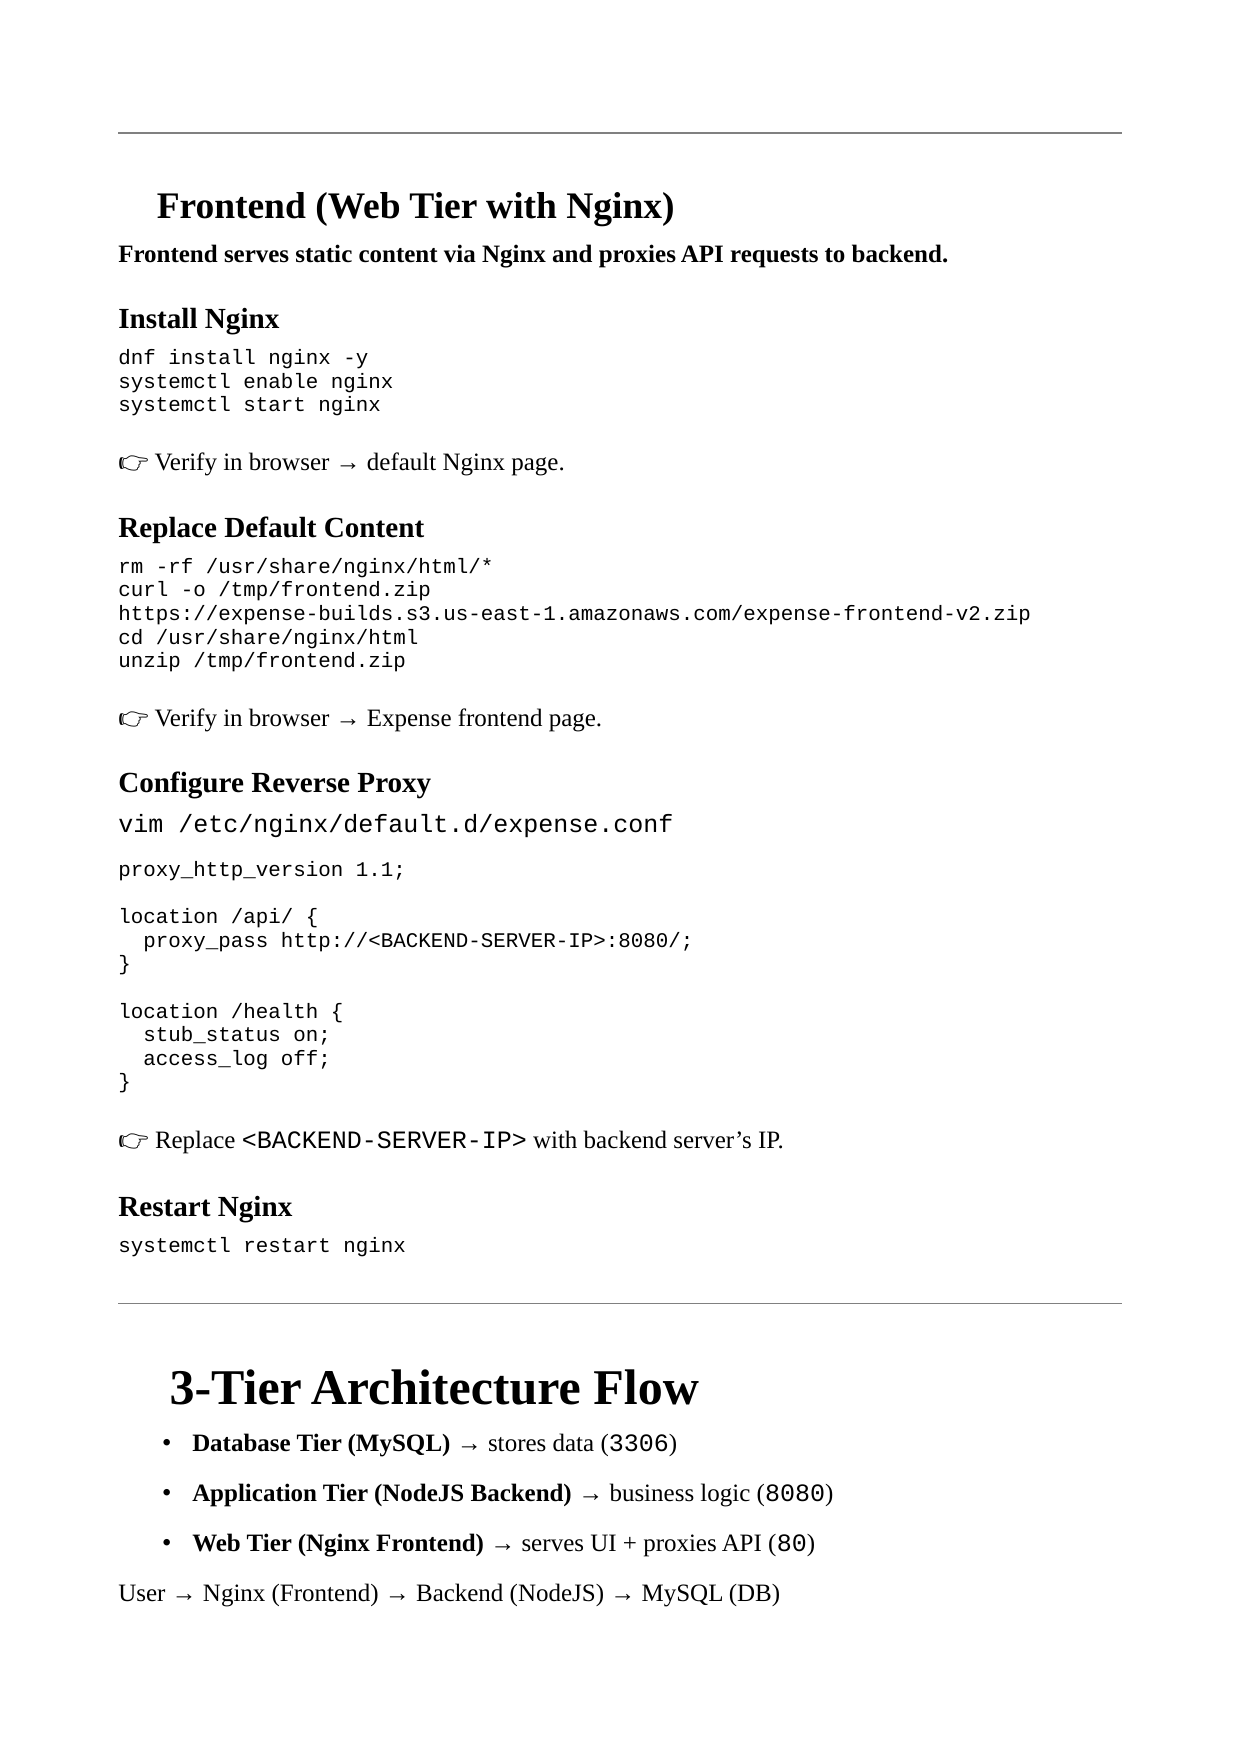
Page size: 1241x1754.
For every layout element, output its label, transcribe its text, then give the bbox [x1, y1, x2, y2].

subtitle Install Nginx [118, 301, 1122, 334]
text access_log off; [118, 1048, 1122, 1072]
text location /health { [118, 1001, 1122, 1024]
text User → Nginx (Frontend) → Backend (NodeJS) → MySQL (DB) [118, 1578, 1122, 1606]
text } [118, 953, 1122, 977]
subtitle ✅ 3-Tier Architecture Flow [118, 1358, 1122, 1415]
text vim /etc/nginx/default.d/expense.conf [118, 812, 1122, 840]
text dnf install nginx -y [118, 347, 1122, 371]
text 👉 Verify in browser → default Nginx page. [118, 447, 1122, 476]
text rm -rf /usr/share/nginx/html/* [118, 556, 1122, 579]
subtitle Replace Default Content [118, 510, 1122, 543]
text unzip /tmp/frontend.zip [118, 650, 1122, 674]
text 👉 Verify in browser → Expense frontend page. [118, 703, 1122, 732]
text systemctl start nginx [118, 394, 1122, 418]
text proxy_http_version 1.1; [118, 859, 1122, 882]
text } [118, 1072, 1122, 1095]
list Web Tier (Nginx Frontend) → serves UI + proxies API (80) [162, 1528, 1122, 1558]
text 👉 Replace <BACKEND-SERVER-IP> with backend server’s IP. [118, 1125, 1122, 1156]
text curl -o /tmp/frontend.zip https://expense-builds.s3.us-east-1.amazonaws.com/expense-frontend-v2.zip [118, 579, 1122, 627]
subtitle 🌐 Frontend (Web Tier with Nginx) [118, 183, 1122, 226]
text systemctl enable nginx [118, 371, 1122, 394]
subtitle Configure Reverse Proxy [118, 766, 1122, 799]
text proxy_pass http://<BACKEND-SERVER-IP>:8080/; [118, 930, 1122, 953]
text systemctl restart nginx [118, 1235, 1122, 1259]
text location /api/ { [118, 906, 1122, 930]
text cd /usr/share/nginx/html [118, 627, 1122, 650]
list Database Tier (MySQL) → stores data (3306) [162, 1428, 1122, 1458]
text stub_status on; [118, 1024, 1122, 1048]
list Application Tier (NodeJS Backend) → business logic (8080) [162, 1478, 1122, 1508]
subtitle Restart Nginx [118, 1189, 1122, 1223]
text Frontend serves static content via Nginx and proxies API requests to backend. [118, 239, 1122, 268]
